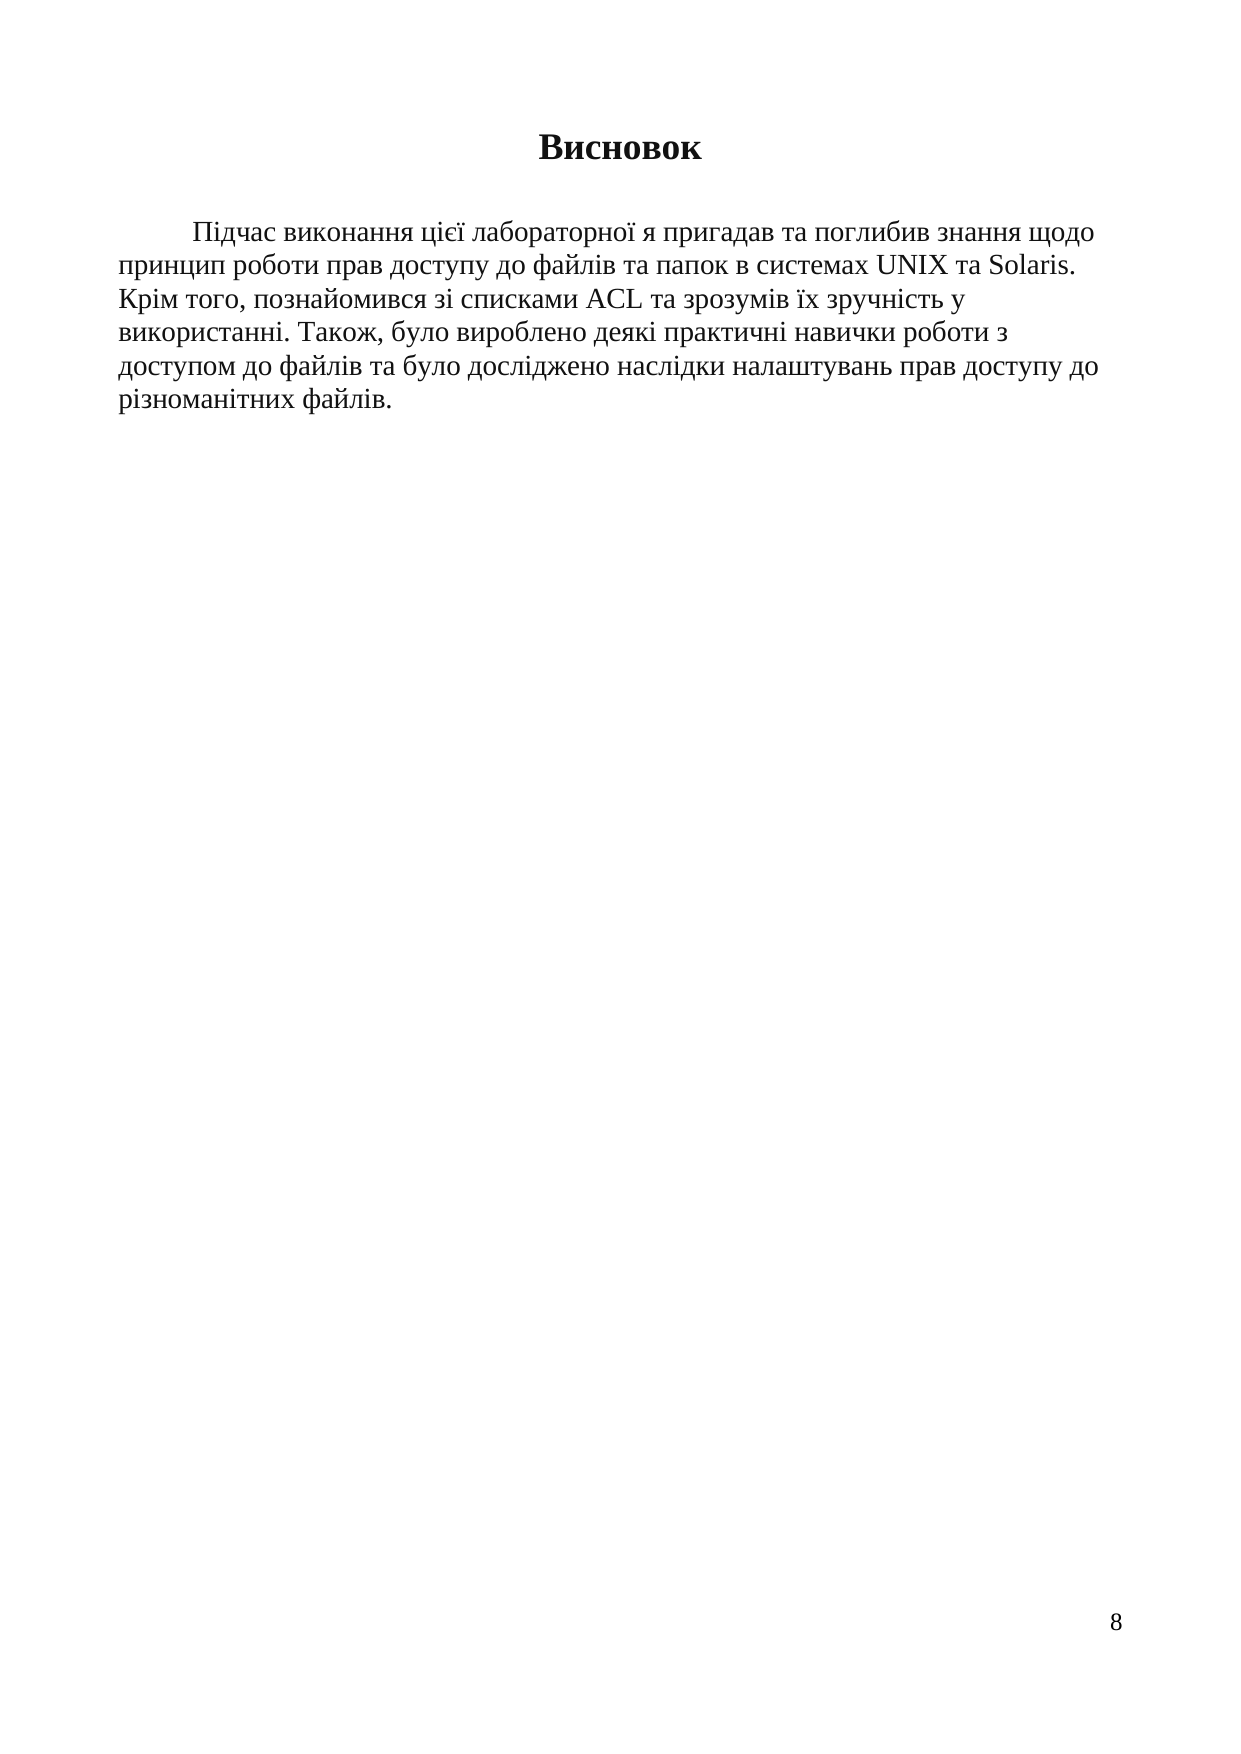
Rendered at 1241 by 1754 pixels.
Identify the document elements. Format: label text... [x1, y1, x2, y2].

list Підчас виконання цієї лабораторної я пригадав та поглибив знання щодо принцип роботи прав доступу до файлів та папок в системах UNIX та Solaris. Крім того, познайомився зі списками ACL та зрозумів їх зручність у використанні. Також, було вироблено деякі практичні навички роботи з доступом до файлів та було досліджено наслідки налаштувань прав доступу до різноманітних файлів. [118, 214, 1122, 415]
list Висновок [118, 124, 1122, 167]
